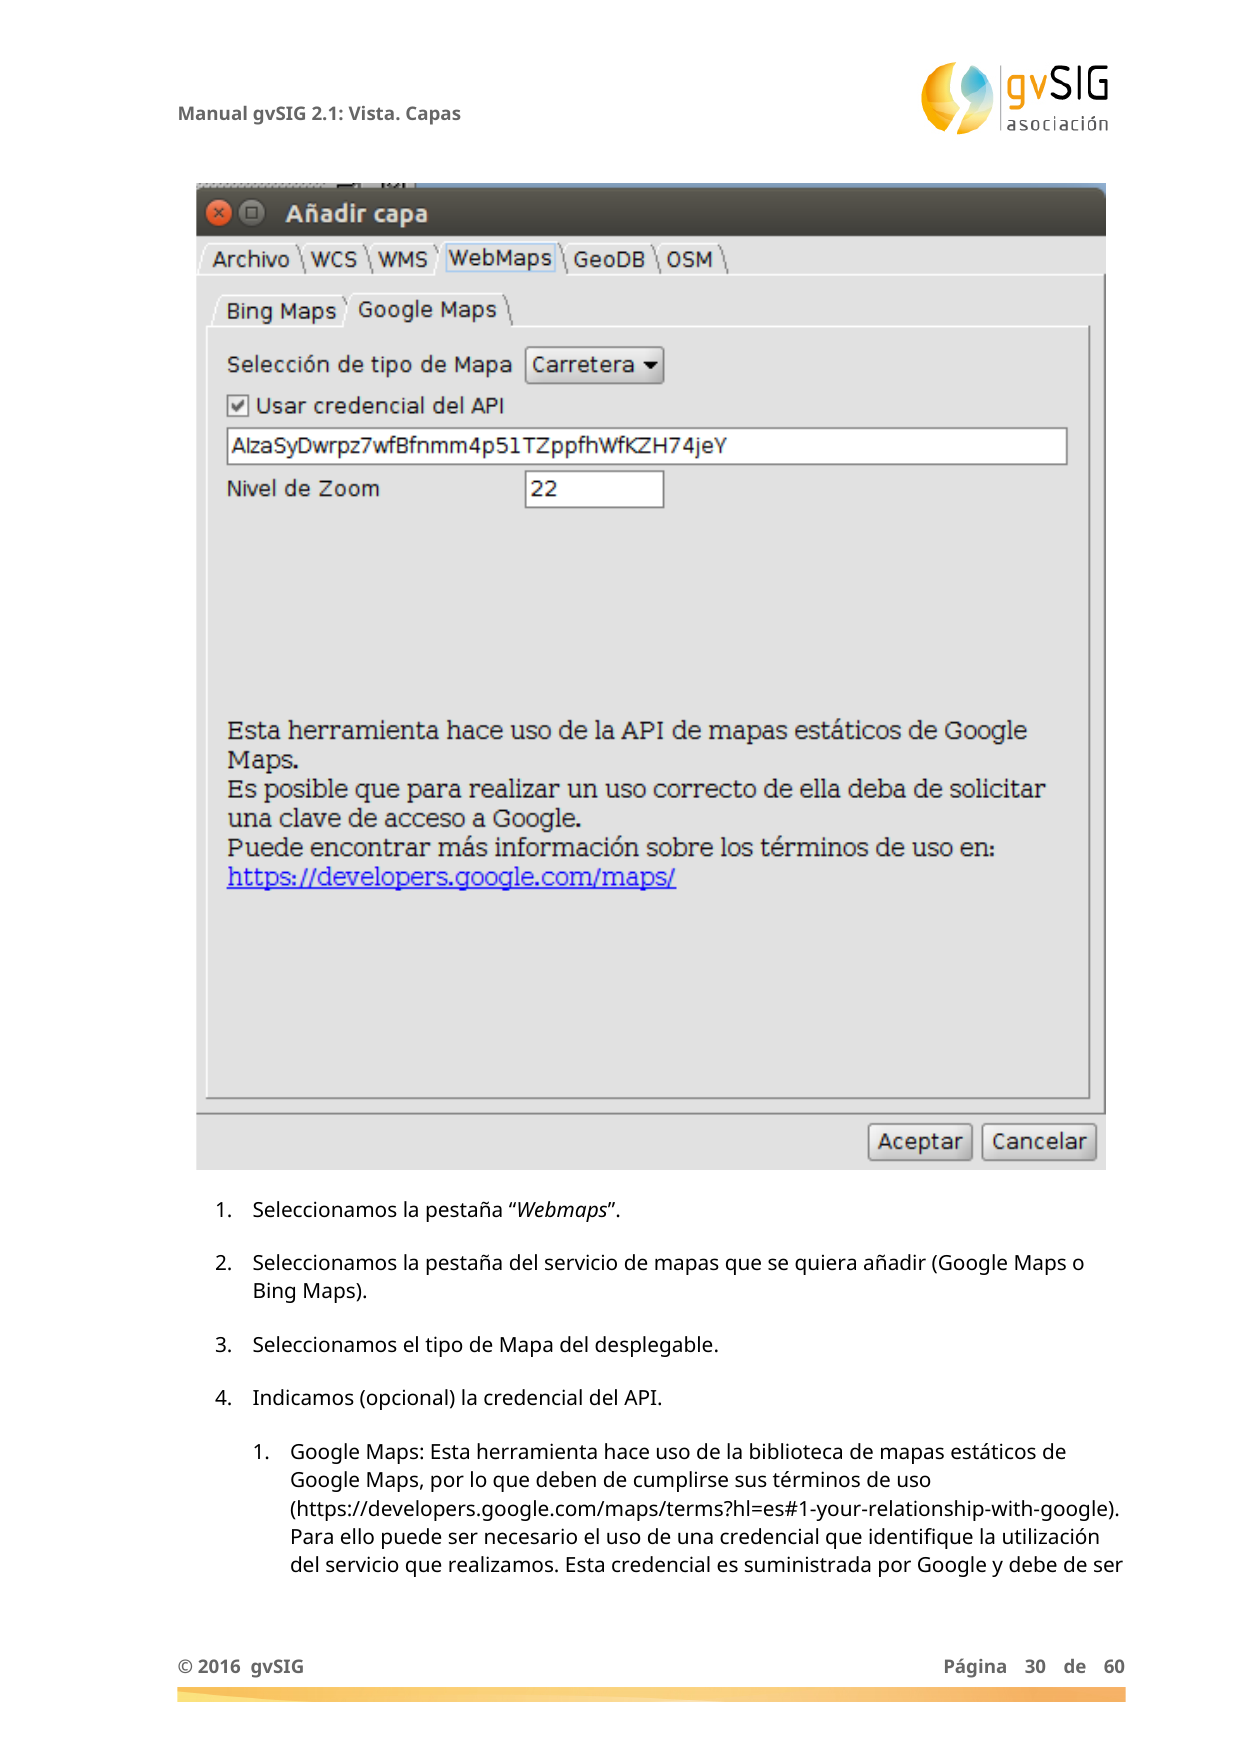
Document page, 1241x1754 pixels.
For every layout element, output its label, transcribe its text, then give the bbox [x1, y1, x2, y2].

picture [902, 47, 1122, 148]
picture [177, 1687, 1126, 1702]
list Seleccionamos la pestaña “Webmaps”. [215, 1195, 1125, 1223]
list Indicamos (opcional) la credencial del API. [215, 1383, 1125, 1412]
list Seleccionamos el tipo de Mapa del desplegable. [215, 1330, 1125, 1358]
picture [196, 183, 1106, 1170]
list Seleccionamos la pestaña del servicio de mapas que se quiera añadir (Google Maps o Bing Maps). [215, 1248, 1125, 1305]
list Google Maps: Esta herramienta hace uso de la biblioteca de mapas estáticos de Google Maps, por lo que deben de cumplirse sus términos de uso (https://developers.google.com/maps/terms?hl=es#1-your-relationship-with-google). Para ello puede ser necesario el uso de una credencial que identifique la utilización del servicio que realizamos. Esta credencial es suministrada por Google y debe de ser [252, 1437, 1125, 1579]
